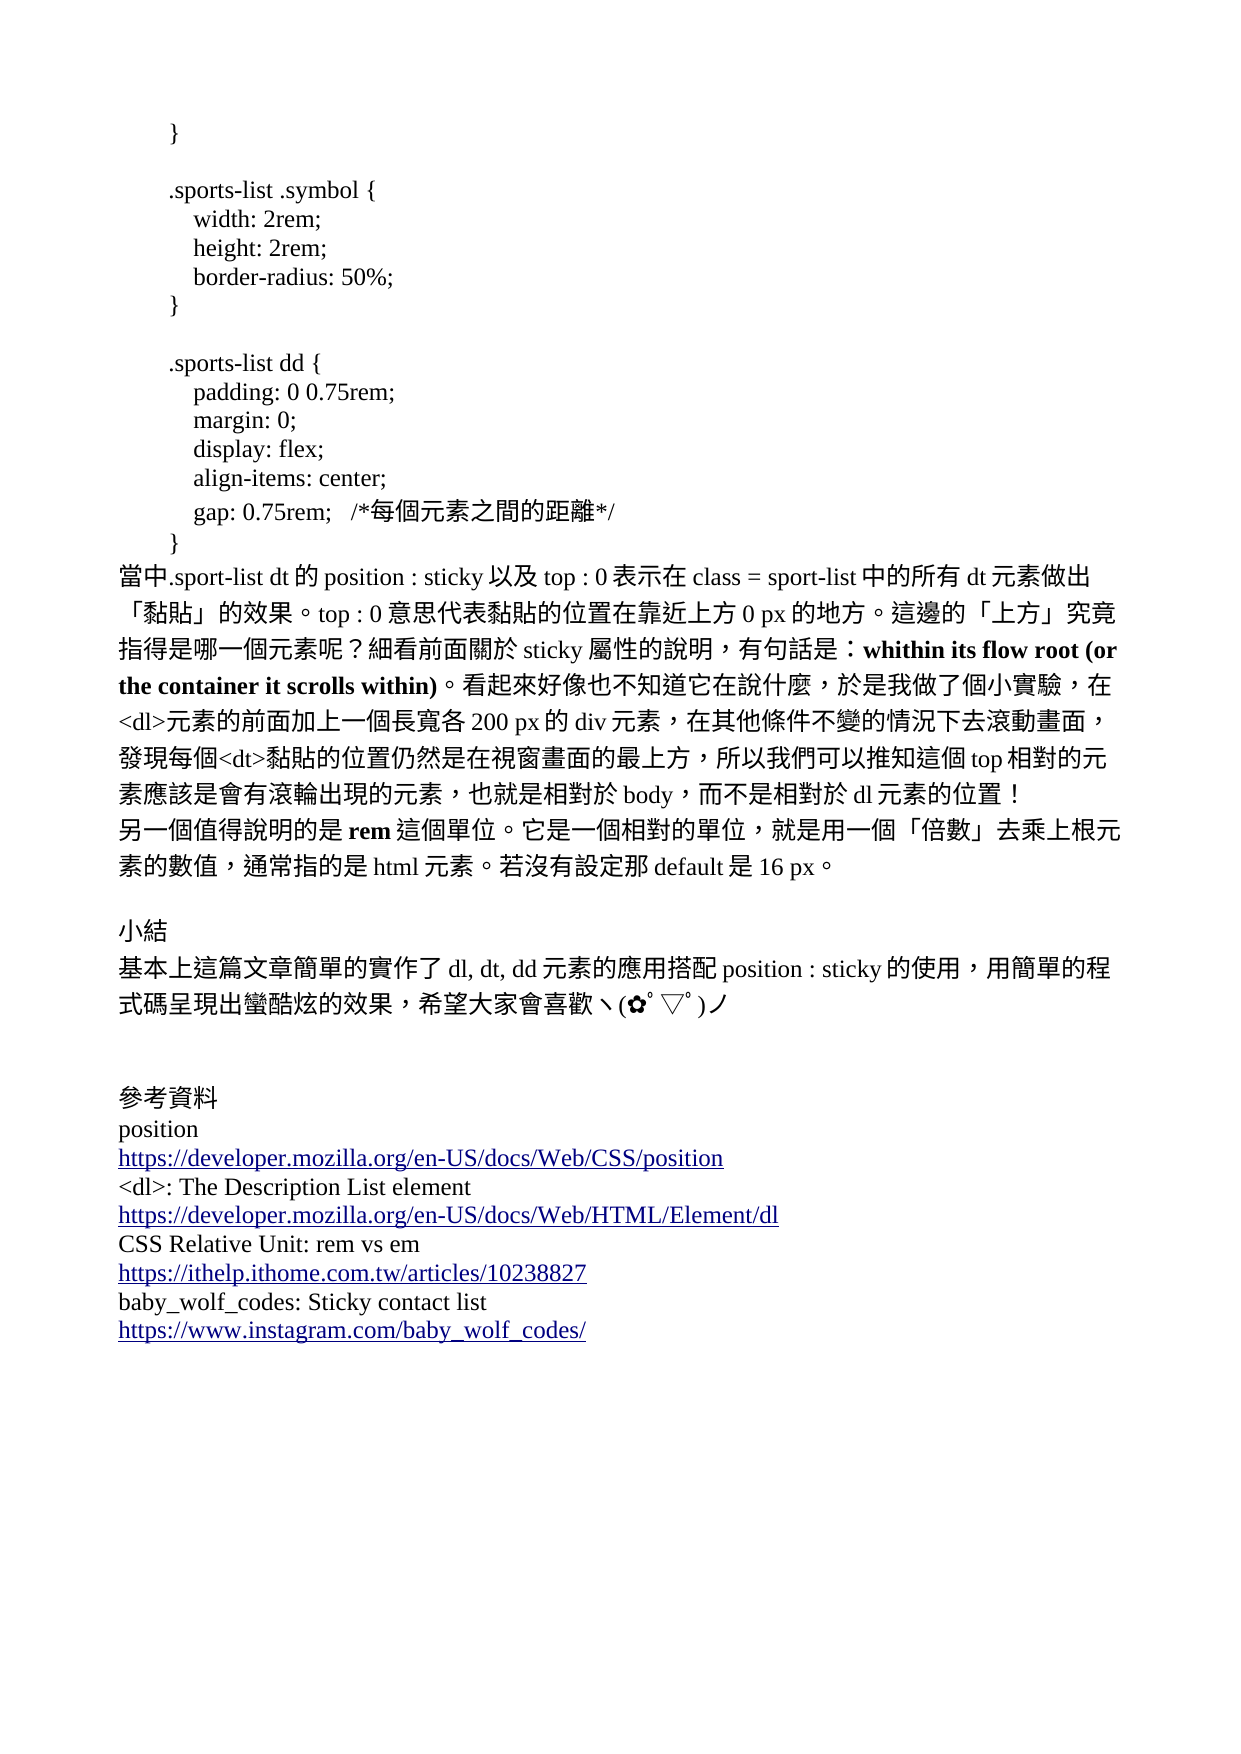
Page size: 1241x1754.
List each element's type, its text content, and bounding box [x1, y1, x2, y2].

text 基本上這篇文章簡單的實作了dl, dt, dd元素的應用搭配position : sticky的使用，用簡單的程式碼呈現出蠻酷炫的效果，希望大家會喜歡ヽ(✿ﾟ▽ﾟ)ノ [118, 948, 1122, 1021]
text align-items: center; [118, 463, 1122, 492]
text https://ithelp.ithome.com.tw/articles/10238827 [118, 1258, 1122, 1287]
text } [118, 528, 1122, 557]
text margin: 0; [118, 406, 1122, 434]
text width: 2rem; [118, 204, 1122, 233]
text .sports-list .symbol { [118, 176, 1122, 204]
text gap: 0.75rem; /*每個元素之間的距離*/ [118, 492, 1122, 528]
text .sports-list dd { [118, 348, 1122, 377]
text 當中.sport-list dt的position : sticky以及top : 0表示在class = sport-list中的所有dt元素做出「黏貼」的效果。top : 0意思代表黏貼的位置在靠近上方0 px的地方。這邊的「上方」究竟指得是哪一個元素呢？細看前面關於sticky屬性的說明，有句話是：whithin its flow root (or the container it scrolls within)。看起來好像也不知道它在說什麼，於是我做了個小實驗，在<dl>元素的前面加上一個長寬各200 px的div元素，在其他條件不變的情況下去滾動畫面，發現每個<dt>黏貼的位置仍然是在視窗畫面的最上方，所以我們可以推知這個top相對的元素應該是會有滾輪出現的元素，也就是相對於body，而不是相對於dl元素的位置！ [118, 557, 1122, 811]
text <dl>: The Description List element [118, 1172, 1122, 1201]
text 另一個值得說明的是rem這個單位。它是一個相對的單位，就是用一個「倍數」去乘上根元素的數值，通常指的是html元素。若沒有設定那default是16 px。 [118, 811, 1122, 883]
text https://developer.mozilla.org/en-US/docs/Web/CSS/position [118, 1143, 1122, 1172]
text 小結 [118, 912, 1122, 948]
text } [118, 118, 1122, 147]
text } [118, 291, 1122, 319]
text 參考資料 [118, 1078, 1122, 1114]
text border-radius: 50%; [118, 262, 1122, 291]
text display: flex; [118, 434, 1122, 463]
text CSS Relative Unit: rem vs em [118, 1229, 1122, 1258]
text height: 2rem; [118, 233, 1122, 262]
text https://developer.mozilla.org/en-US/docs/Web/HTML/Element/dl [118, 1201, 1122, 1229]
text https://www.instagram.com/baby_wolf_codes/ [118, 1316, 1122, 1344]
text position [118, 1114, 1122, 1143]
text padding: 0 0.75rem; [118, 377, 1122, 406]
text baby_wolf_codes: Sticky contact list [118, 1287, 1122, 1316]
